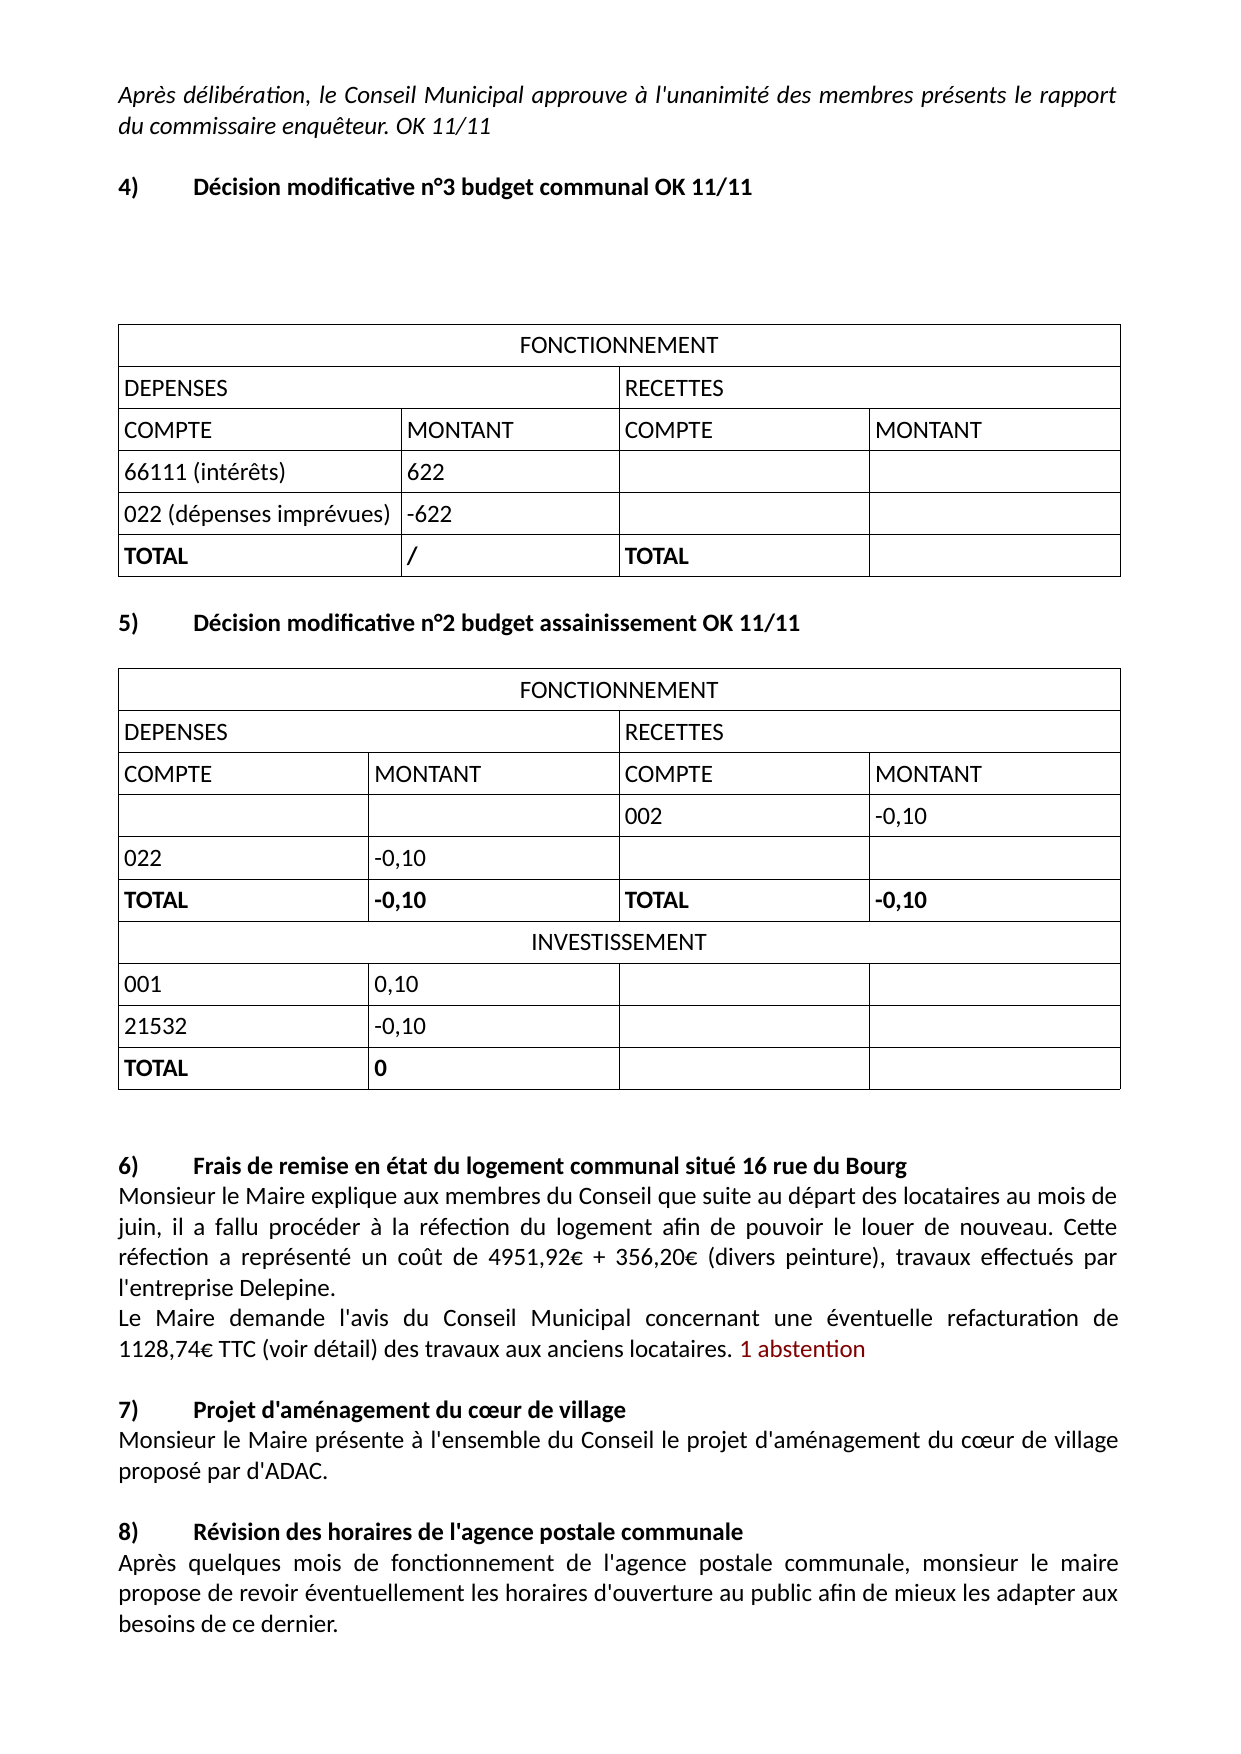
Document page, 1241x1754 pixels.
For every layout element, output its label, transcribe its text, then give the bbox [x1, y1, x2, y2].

text Le Maire demande l'avis du Conseil Municipal concernant une éventuelle refacturation de 1128,74€ TTC (voir détail) des travaux aux anciens locataires. 1 abstention [118, 1303, 1120, 1364]
table_cell INVESTISSEMENT [119, 922, 1120, 963]
table_cell -0,10 [369, 880, 619, 921]
table_cell [870, 964, 1120, 1005]
table_cell MONTANT [369, 753, 619, 794]
table_cell [870, 493, 1120, 534]
table_cell [620, 964, 869, 1005]
table_cell [620, 1006, 869, 1047]
table_cell [620, 1048, 869, 1089]
text 6) Frais de remise en état du logement communal situé 16 rue du Bourg [118, 1150, 1120, 1181]
table_cell 0 [369, 1048, 619, 1089]
table_header FONCTIONNEMENT [119, 669, 1120, 710]
table_cell [870, 1048, 1120, 1089]
text 5) Décision modificative n°2 budget assainissement OK 11/11 [118, 607, 1120, 637]
table_cell COMPTE [620, 409, 869, 450]
table_cell [870, 837, 1120, 878]
table_cell TOTAL [620, 535, 869, 576]
table_cell DEPENSES [119, 711, 619, 752]
table_cell COMPTE [620, 753, 869, 794]
text Après quelques mois de fonctionnement de l'agence postale communale, monsieur le maire propose de revoir éventuellement les horaires d'ouverture au public afin de mieux les adapter aux besoins de ce dernier. [118, 1547, 1120, 1638]
table_cell MONTANT [870, 409, 1120, 450]
table_cell TOTAL [620, 880, 869, 921]
table_cell 022 (dépenses imprévues) [119, 493, 401, 534]
table_cell 66111 (intérêts) [119, 451, 401, 492]
table_cell [119, 795, 368, 836]
table_cell 0,10 [369, 964, 619, 1005]
table_cell [870, 451, 1120, 492]
table_cell [620, 493, 869, 534]
list Décision modificative n°3 budget communal OK 11/11 [118, 171, 1120, 202]
table_cell 001 [119, 964, 368, 1005]
text Monsieur le Maire explique aux membres du Conseil que suite au départ des locataires au mois de juin, il a fallu procéder à la réfection du logement afin de pouvoir le louer de nouveau. Cette réfection a représenté un coût de 4951,92€ + 356,20€ (divers peinture), travaux effectués par l'entreprise Delepine. [118, 1181, 1120, 1303]
table_cell [870, 1006, 1120, 1047]
table_cell MONTANT [402, 409, 619, 450]
text Monsieur le Maire présente à l'ensemble du Conseil le projet d'aménagement du cœur de village proposé par d'ADAC. [118, 1425, 1120, 1486]
table_cell MONTANT [870, 753, 1120, 794]
table_cell RECETTES [620, 711, 1120, 752]
text 7) Projet d'aménagement du cœur de village [118, 1394, 1120, 1425]
table_cell 002 [620, 795, 869, 836]
table_cell -0,10 [870, 795, 1120, 836]
table_cell -0,10 [369, 837, 619, 878]
table_cell [369, 795, 619, 836]
table_cell 022 [119, 837, 368, 878]
table_cell RECETTES [620, 367, 1120, 408]
table_cell -0,10 [870, 880, 1120, 921]
table_cell 21532 [119, 1006, 368, 1047]
table_cell [870, 535, 1120, 576]
table_cell TOTAL [119, 535, 401, 576]
table_cell COMPTE [119, 409, 401, 450]
text Après délibération, le Conseil Municipal approuve à l'unanimité des membres présents le rapport du commissaire enquêteur. OK 11/11 [118, 80, 1120, 141]
table_cell [620, 837, 869, 878]
table_cell [620, 451, 869, 492]
text 8) Révision des horaires de l'agence postale communale [118, 1516, 1120, 1547]
table_cell TOTAL [119, 880, 368, 921]
table_cell COMPTE [119, 753, 368, 794]
table_cell DEPENSES [119, 367, 619, 408]
table_cell TOTAL [119, 1048, 368, 1089]
table_cell 622 [402, 451, 619, 492]
table_header FONCTIONNEMENT [119, 325, 1120, 366]
table_cell / [402, 535, 619, 576]
table_cell -0,10 [369, 1006, 619, 1047]
table_cell -622 [402, 493, 619, 534]
